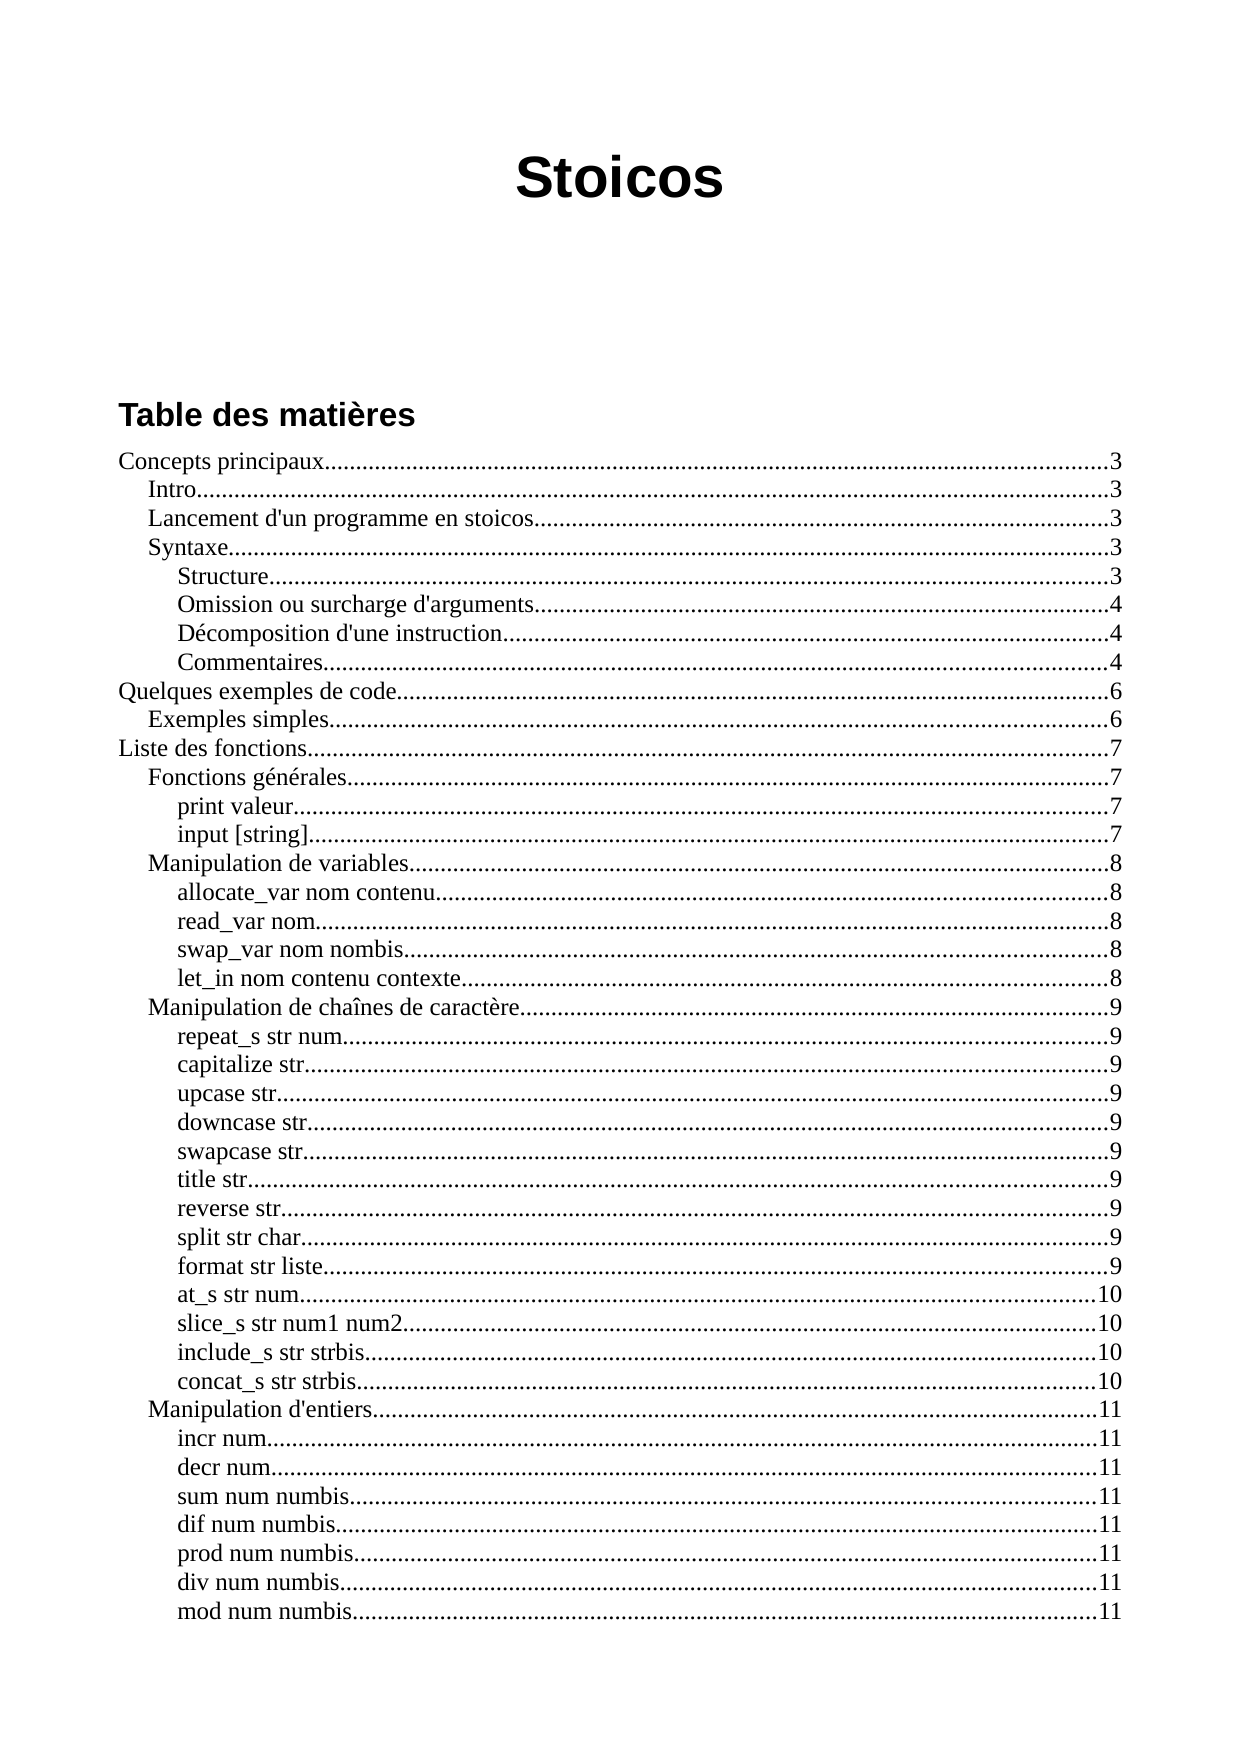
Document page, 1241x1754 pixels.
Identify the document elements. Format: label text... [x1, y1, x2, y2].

text Lancement d'un programme en stoicos 3 [148, 503, 1122, 532]
text reverse str 9 [177, 1193, 1122, 1222]
text allocate_var nom contenu 8 [177, 877, 1122, 906]
text concat_s str strbis 10 [177, 1366, 1122, 1394]
text input [string] 7 [177, 819, 1122, 848]
text Décomposition d'une instruction 4 [177, 618, 1122, 647]
text include_s str strbis 10 [177, 1337, 1122, 1366]
text Concepts principaux 3 [118, 446, 1122, 474]
text title str 9 [177, 1164, 1122, 1193]
text sum num numbis 11 [177, 1481, 1122, 1509]
text let_in nom contenu contexte 8 [177, 963, 1122, 992]
text Fonctions générales 7 [148, 762, 1122, 791]
text Commentaires 4 [177, 647, 1122, 676]
text dif num numbis 11 [177, 1509, 1122, 1538]
text Intro 3 [148, 474, 1122, 503]
text div num numbis 11 [177, 1567, 1122, 1596]
text slice_s str num1 num2 10 [177, 1308, 1122, 1337]
text decr num 11 [177, 1452, 1122, 1481]
text read_var nom 8 [177, 906, 1122, 934]
text repeat_s str num 9 [177, 1021, 1122, 1049]
text Manipulation de chaînes de caractère 9 [148, 992, 1122, 1021]
text Syntaxe 3 [148, 532, 1122, 561]
text capitalize str 9 [177, 1049, 1122, 1078]
text swapcase str 9 [177, 1136, 1122, 1164]
text Omission ou surcharge d'arguments 4 [177, 589, 1122, 618]
text Manipulation d'entiers 11 [148, 1394, 1122, 1423]
text at_s str num 10 [177, 1279, 1122, 1308]
text Exemples simples 6 [148, 704, 1122, 733]
text swap_var nom nombis 8 [177, 934, 1122, 963]
text print valeur 7 [177, 791, 1122, 819]
text Liste des fonctions 7 [118, 733, 1122, 762]
text incr num 11 [177, 1423, 1122, 1452]
text Manipulation de variables 8 [148, 848, 1122, 877]
text mod num numbis 11 [177, 1596, 1122, 1624]
text split str char 9 [177, 1222, 1122, 1251]
text downcase str 9 [177, 1107, 1122, 1136]
subtitle Table des matières [118, 395, 1122, 433]
title Stoicos [118, 143, 1122, 210]
text format str liste 9 [177, 1251, 1122, 1279]
text Quelques exemples de code 6 [118, 676, 1122, 704]
text prod num numbis 11 [177, 1538, 1122, 1567]
text upcase str 9 [177, 1078, 1122, 1107]
text Structure 3 [177, 561, 1122, 589]
